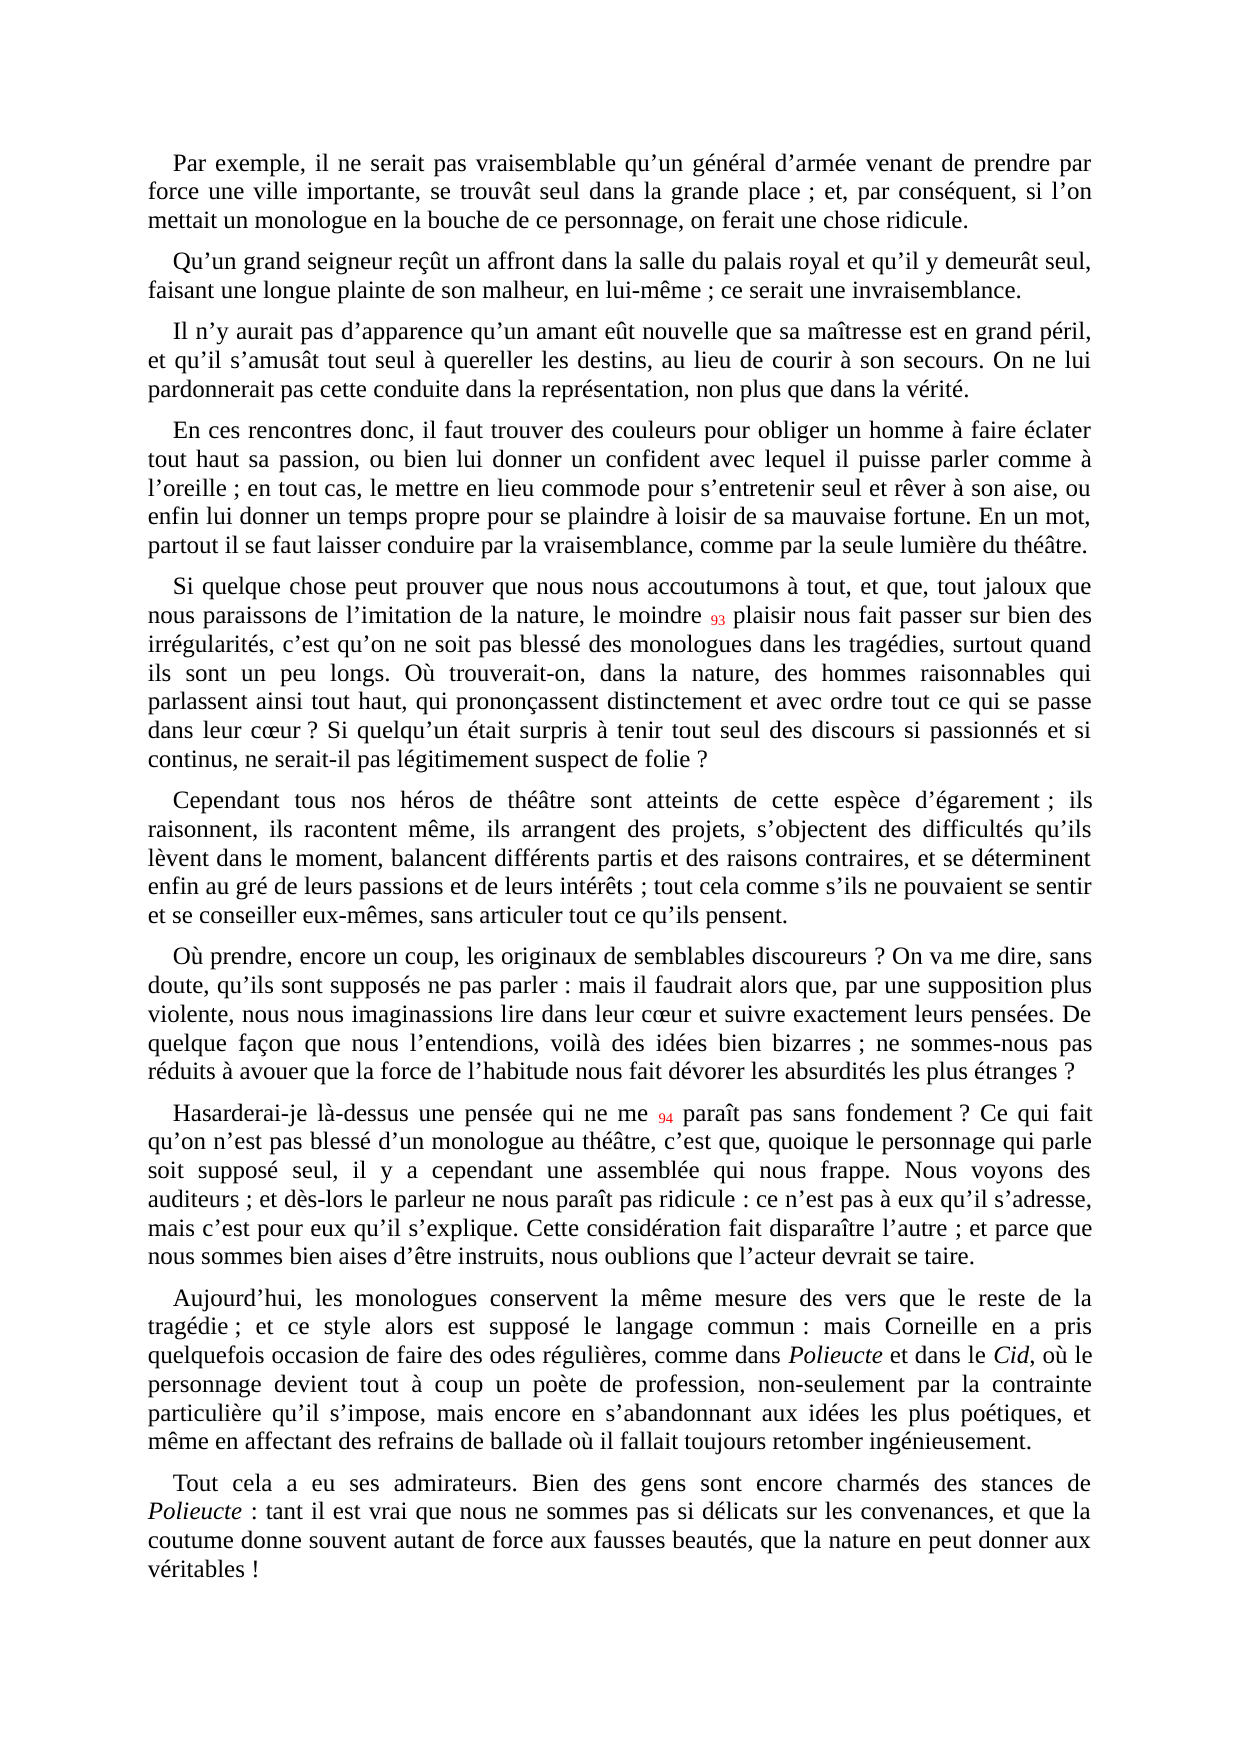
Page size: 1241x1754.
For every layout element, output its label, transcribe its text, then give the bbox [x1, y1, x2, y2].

text Tout cela a eu ses admirateurs. Bien des gens sont encore charmés des stances de Polieucte : tant il est vrai que nous ne sommes pas si délicats sur les convenances, et que la coutume donne souvent autant de force aux fausses beautés, que la nature en peut donner aux véritables ! [148, 1468, 1093, 1583]
text Cependant tous nos héros de théâtre sont atteints de cette espèce d’égarement ; ils raisonnent, ils racontent même, ils arrangent des projets, s’objectent des difficultés qu’ils lèvent dans le moment, balancent différents partis et des raisons contraires, et se déterminent enfin au gré de leurs passions et de leurs intérêts ; tout cela comme s’ils ne pouvaient se sentir et se conseiller eux-mêmes, sans articuler tout ce qu’ils pensent. [148, 785, 1093, 929]
text Il n’y aurait pas d’apparence qu’un amant eût nouvelle que sa maîtresse est en grand péril, et qu’il s’amusât tout seul à quereller les destins, au lieu de courir à son secours. On ne lui pardonnerait pas cette conduite dans la représentation, non plus que dans la vérité. [148, 316, 1093, 403]
text En ces rencontres donc, il faut trouver des couleurs pour obliger un homme à faire éclater tout haut sa passion, ou bien lui donner un confident avec lequel il puisse parler comme à l’oreille ; en tout cas, le mettre en lieu commode pour s’entretenir seul et rêver à son aise, ou enfin lui donner un temps propre pour se plaindre à loisir de sa mauvaise fortune. En un mot, partout il se faut laisser conduire par la vraisemblance, comme par la seule lumière du théâtre. [148, 415, 1093, 559]
text Par exemple, il ne serait pas vraisemblable qu’un général d’armée venant de prendre par force une ville importante, se trouvât seul dans la grande place ; et, par conséquent, si l’on mettait un monologue en la bouche de ce personnage, on ferait une chose ridicule. [148, 148, 1093, 234]
text Où prendre, encore un coup, les originaux de semblables discoureurs ? On va me dire, sans doute, qu’ils sont supposés ne pas parler : mais il faudrait alors que, par une supposition plus violente, nous nous imaginassions lire dans leur cœur et suivre exactement leurs pensées. De quelque façon que nous l’entendions, voilà des idées bien bizarres ; ne sommes-nous pas réduits à avouer que la force de l’habitude nous fait dévorer les absurdités les plus étranges ? [148, 941, 1093, 1085]
text Si quelque chose peut prouver que nous nous accoutumons à tout, et que, tout jaloux que nous paraissons de l’imitation de la nature, le moindre 93 plaisir nous fait passer sur bien des irrégularités, c’est qu’on ne soit pas blessé des monologues dans les tragédies, surtout quand ils sont un peu longs. Où trouverait-on, dans la nature, des hommes raisonnables qui parlassent ainsi tout haut, qui prononçassent distinctement et avec ordre tout ce qui se passe dans leur cœur ? Si quelqu’un était surpris à tenir tout seul des discours si passionnés et si continus, ne serait-il pas légitimement suspect de folie ? [148, 571, 1093, 773]
text Aujourd’hui, les monologues conservent la même mesure des vers que le reste de la tragédie ; et ce style alors est supposé le langage commun : mais Corneille en a pris quelquefois occasion de faire des odes régulières, comme dans Polieucte et dans le Cid, où le personnage devient tout à coup un poète de profession, non-seulement par la contrainte particulière qu’il s’impose, mais encore en s’abandonnant aux idées les plus poétiques, et même en affectant des refrains de ballade où il fallait toujours retomber ingénieusement. [148, 1283, 1093, 1455]
text Qu’un grand seigneur reçût un affront dans la salle du palais royal et qu’il y demeurât seul, faisant une longue plainte de son malheur, en lui-même ; ce serait une invraisemblance. [148, 246, 1093, 304]
text Hasarderai-je là-dessus une pensée qui ne me 94 paraît pas sans fondement ? Ce qui fait qu’on n’est pas blessé d’un monologue au théâtre, c’est que, quoique le personnage qui parle soit supposé seul, il y a cependant une assemblée qui nous frappe. Nous voyons des auditeurs ; et dès-lors le parleur ne nous paraît pas ridicule : ce n’est pas à eux qu’il s’adresse, mais c’est pour eux qu’il s’explique. Cette considération fait disparaître l’autre ; et parce que nous sommes bien aises d’être instruits, nous oublions que l’acteur devrait se taire. [148, 1098, 1093, 1270]
